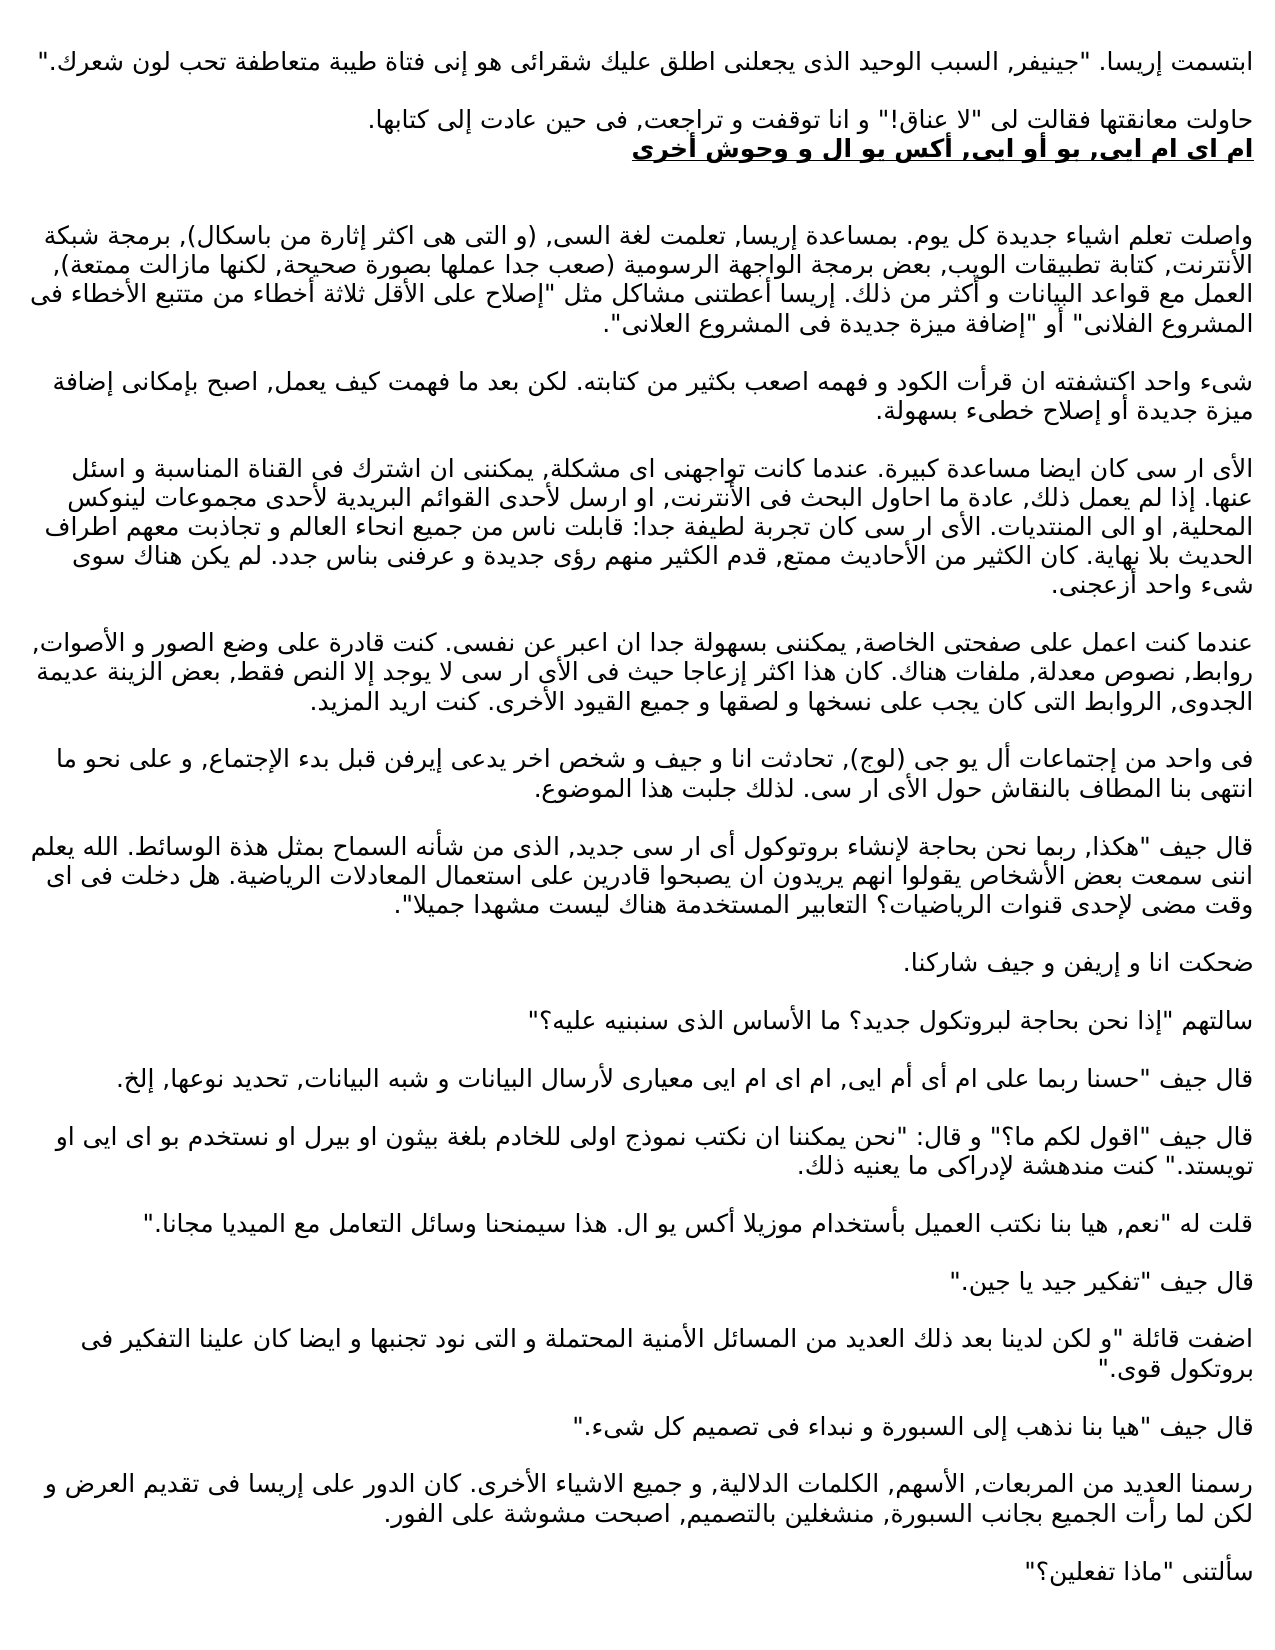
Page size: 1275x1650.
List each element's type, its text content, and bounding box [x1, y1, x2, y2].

text حاولت معانقتها فقالت لى "لا عناق!" و انا توقفت و تراجعت, فى حين عادت إلى كتابها. [25, 105, 1254, 134]
text الأى ار سى كان ايضا مساعدة كبيرة. عندما كانت تواجهنى اى مشكلة, يمكننى ان اشترك فى القناة المناسبة و اسئل عنها. إذا لم يعمل ذلك, عادة ما احاول البحث فى الأنترنت, او ارسل لأحدى القوائم البريدية لأحدى مجموعات لينوكس المحلية, او الى المنتديات. الأى ار سى كان تجربة لطيفة جدا: قابلت ناس من جميع انحاء العالم و تجاذبت معهم اطراف الحديث بلا نهاية. كان الكثير من الأحاديث ممتع, قدم الكثير منهم رؤى جديدة و عرفنى بناس جدد. لم يكن هناك سوى شىء واحد أزعجنى. [25, 454, 1254, 599]
text شىء واحد اكتشفته ان قرأت الكود و فهمه اصعب بكثير من كتابته. لكن بعد ما فهمت كيف يعمل, اصبح بإمكانى إضافة ميزة جديدة أو إصلاح خطىء بسهولة. [25, 367, 1254, 425]
text سألتنى "ماذا تفعلين؟" [25, 1557, 1254, 1586]
text فى واحد من إجتماعات أل يو جى (لوج), تحادثت انا و جيف و شخص اخر يدعى إيرفن قبل بدء الإجتماع, و على نحو ما انتهى بنا المطاف بالنقاش حول الأى ار سى. لذلك جلبت هذا الموضوع. [25, 744, 1254, 803]
text عندما كنت اعمل على صفحتى الخاصة, يمكننى بسهولة جدا ان اعبر عن نفسى. كنت قادرة على وضع الصور و الأصوات, روابط, نصوص معدلة, ملفات هناك. كان هذا اكثر إزعاجا حيث فى الأى ار سى لا يوجد إلا النص فقط, بعض الزينة عديمة الجدوى, الروابط التى كان يجب على نسخها و لصقها و جميع القيود الأخرى. كنت اريد المزيد. [25, 628, 1254, 716]
text اضفت قائلة "و لكن لدينا بعد ذلك العديد من المسائل الأمنية المحتملة و التى نود تجنبها و ايضا كان علينا التفكير فى بروتكول قوى." [25, 1324, 1254, 1383]
text قال جيف "هيا بنا نذهب إلى السبورة و نبداء فى تصميم كل شىء." [25, 1412, 1254, 1441]
text ابتسمت إريسا. "جينيفر, السبب الوحيد الذى يجعلنى اطلق عليك شقرائى هو إنى فتاة طيبة متعاطفة تحب لون شعرك." [25, 47, 1254, 77]
text ضحكت انا و إريفن و جيف شاركنا. [25, 948, 1254, 977]
text سالتهم "إذا نحن بحاجة لبروتكول جديد؟ ما الأساس الذى سنبنيه عليه؟" [25, 1006, 1254, 1035]
text قلت له "نعم, هيا بنا نكتب العميل بأستخدام موزيلا أكس يو ال. هذا سيمنحنا وسائل التعامل مع الميديا مجانا." [25, 1209, 1254, 1238]
text قال جيف "تفكير جيد يا جين." [25, 1267, 1254, 1296]
text رسمنا العديد من المربعات, الأسهم, الكلمات الدلالية, و جميع الاشياء الأخرى. كان الدور على إريسا فى تقديم العرض و لكن لما رأت الجميع بجانب السبورة, منشغلين بالتصميم, اصبحت مشوشة على الفور. [25, 1469, 1254, 1528]
text قال جيف "حسنا ربما على ام أى أم ايى, ام اى ام ايى معيارى لأرسال البيانات و شبه البيانات, تحديد نوعها, إلخ. [25, 1064, 1254, 1093]
text ام اى ام ايى, بو أو ايى, أكس يو ال و وحوش أخرى [25, 134, 1254, 164]
text قال جيف "اقول لكم ما؟" و قال: "نحن يمكننا ان نكتب نموذج اولى للخادم بلغة بيثون او بيرل او نستخدم بو اى ايى او تويستد." كنت مندهشة لإدراكى ما يعنيه ذلك. [25, 1122, 1254, 1180]
text قال جيف "هكذا, ربما نحن بحاجة لإنشاء بروتوكول أى ار سى جديد, الذى من شأنه السماح بمثل هذة الوسائط. الله يعلم اننى سمعت بعض الأشخاص يقولوا انهم يريدون ان يصبحوا قادرين على استعمال المعادلات الرياضية. هل دخلت فى اى وقت مضى لإحدى قنوات الرياضيات؟ التعابير المستخدمة هناك ليست مشهدا جميلا". [25, 832, 1254, 919]
text واصلت تعلم اشياء جديدة كل يوم. بمساعدة إريسا, تعلمت لغة السى, (و التى هى اكثر إثارة من باسكال), برمجة شبكة الأنترنت, كتابة تطبيقات الويب, بعض برمجة الواجهة الرسومية (صعب جدا عملها بصورة صحيحة, لكنها مازالت ممتعة), العمل مع قواعد البيانات و أكثر من ذلك. إريسا أعطتنى مشاكل مثل "إصلاح على الأقل ثلاثة أخطاء من متتبع الأخطاء فى المشروع الفلانى" أو "إضافة ميزة جديدة فى المشروع العلانى". [25, 221, 1254, 338]
